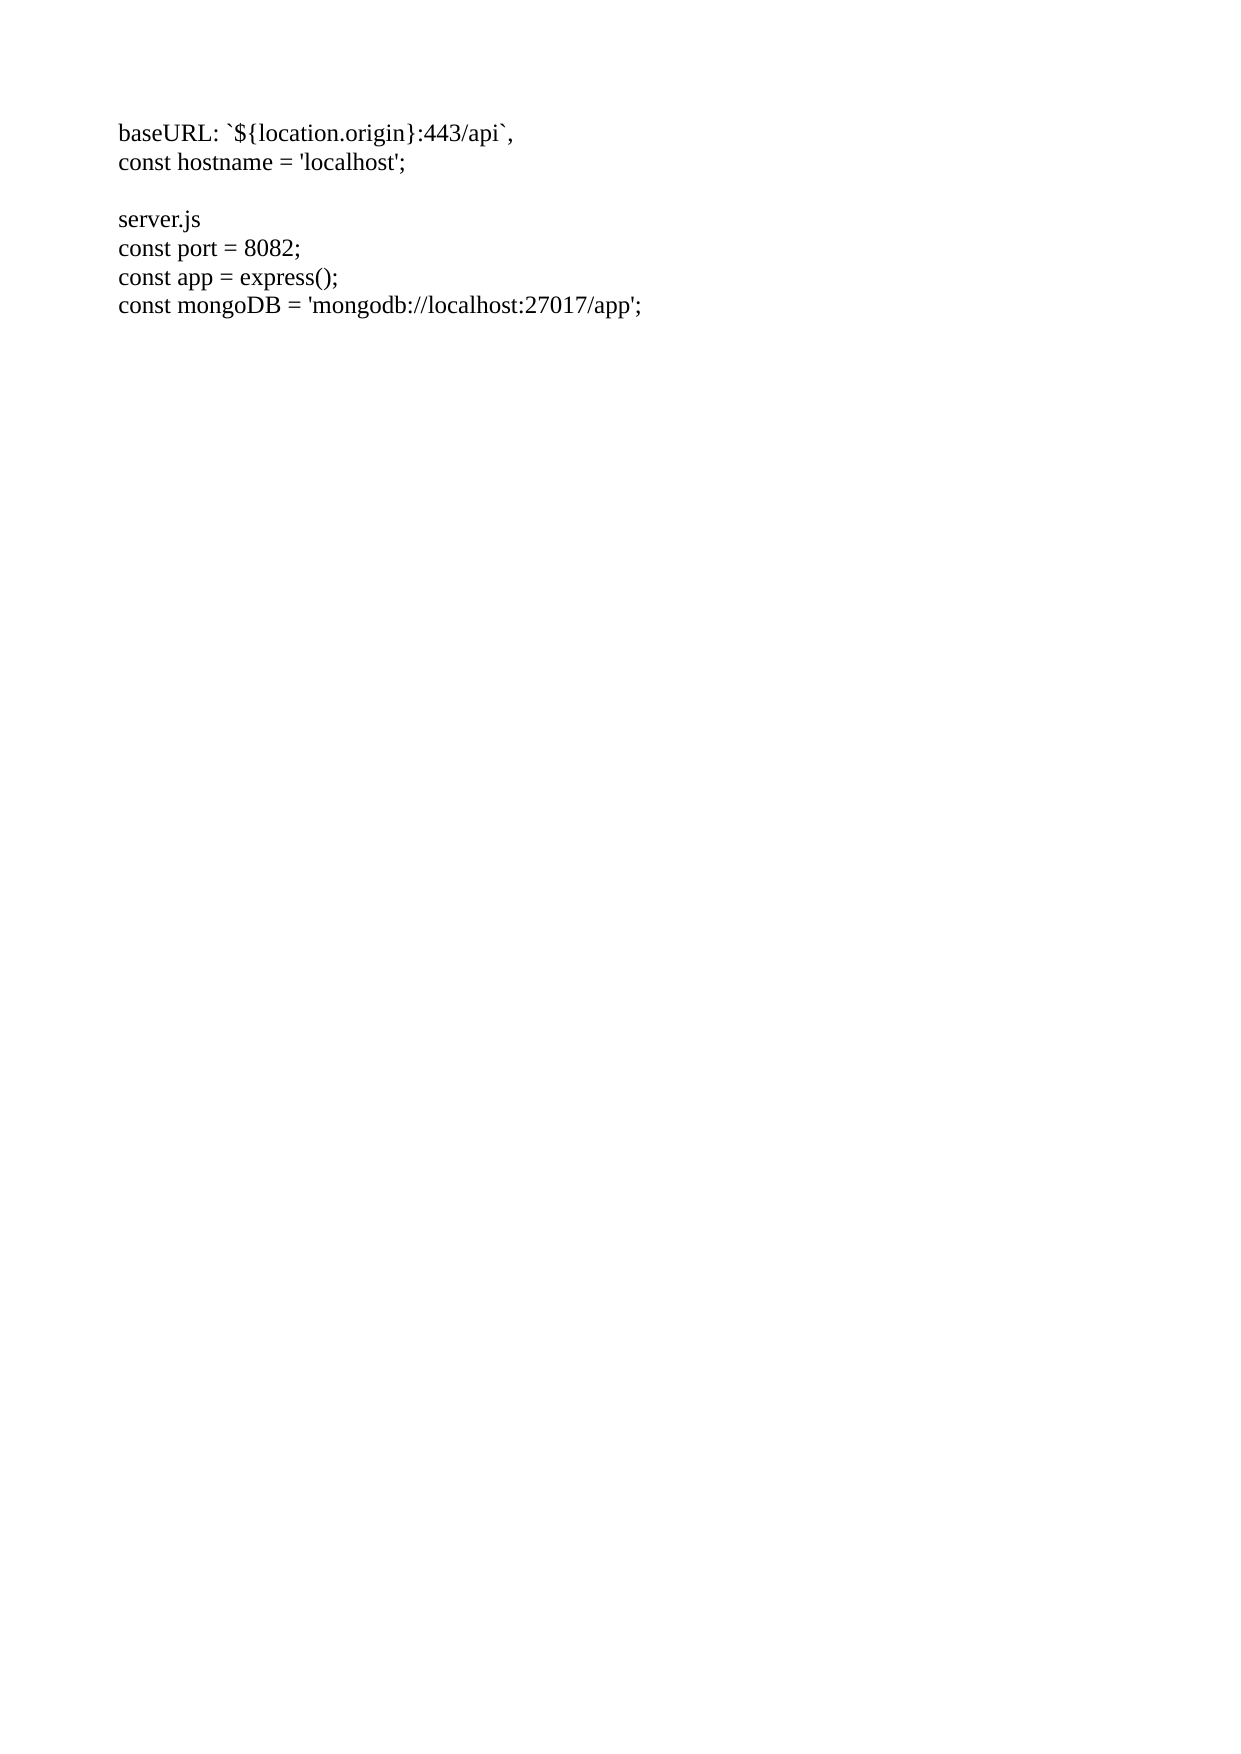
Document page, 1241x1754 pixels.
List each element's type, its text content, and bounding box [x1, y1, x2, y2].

text server.js [118, 204, 1122, 233]
text const mongoDB = 'mongodb://localhost:27017/app'; [118, 291, 1122, 319]
text const app = express(); [118, 262, 1122, 291]
text const port = 8082; [118, 233, 1122, 262]
text const hostname = 'localhost'; [118, 147, 1122, 176]
text baseURL: `${location.origin}:443/api`, [118, 118, 1122, 147]
